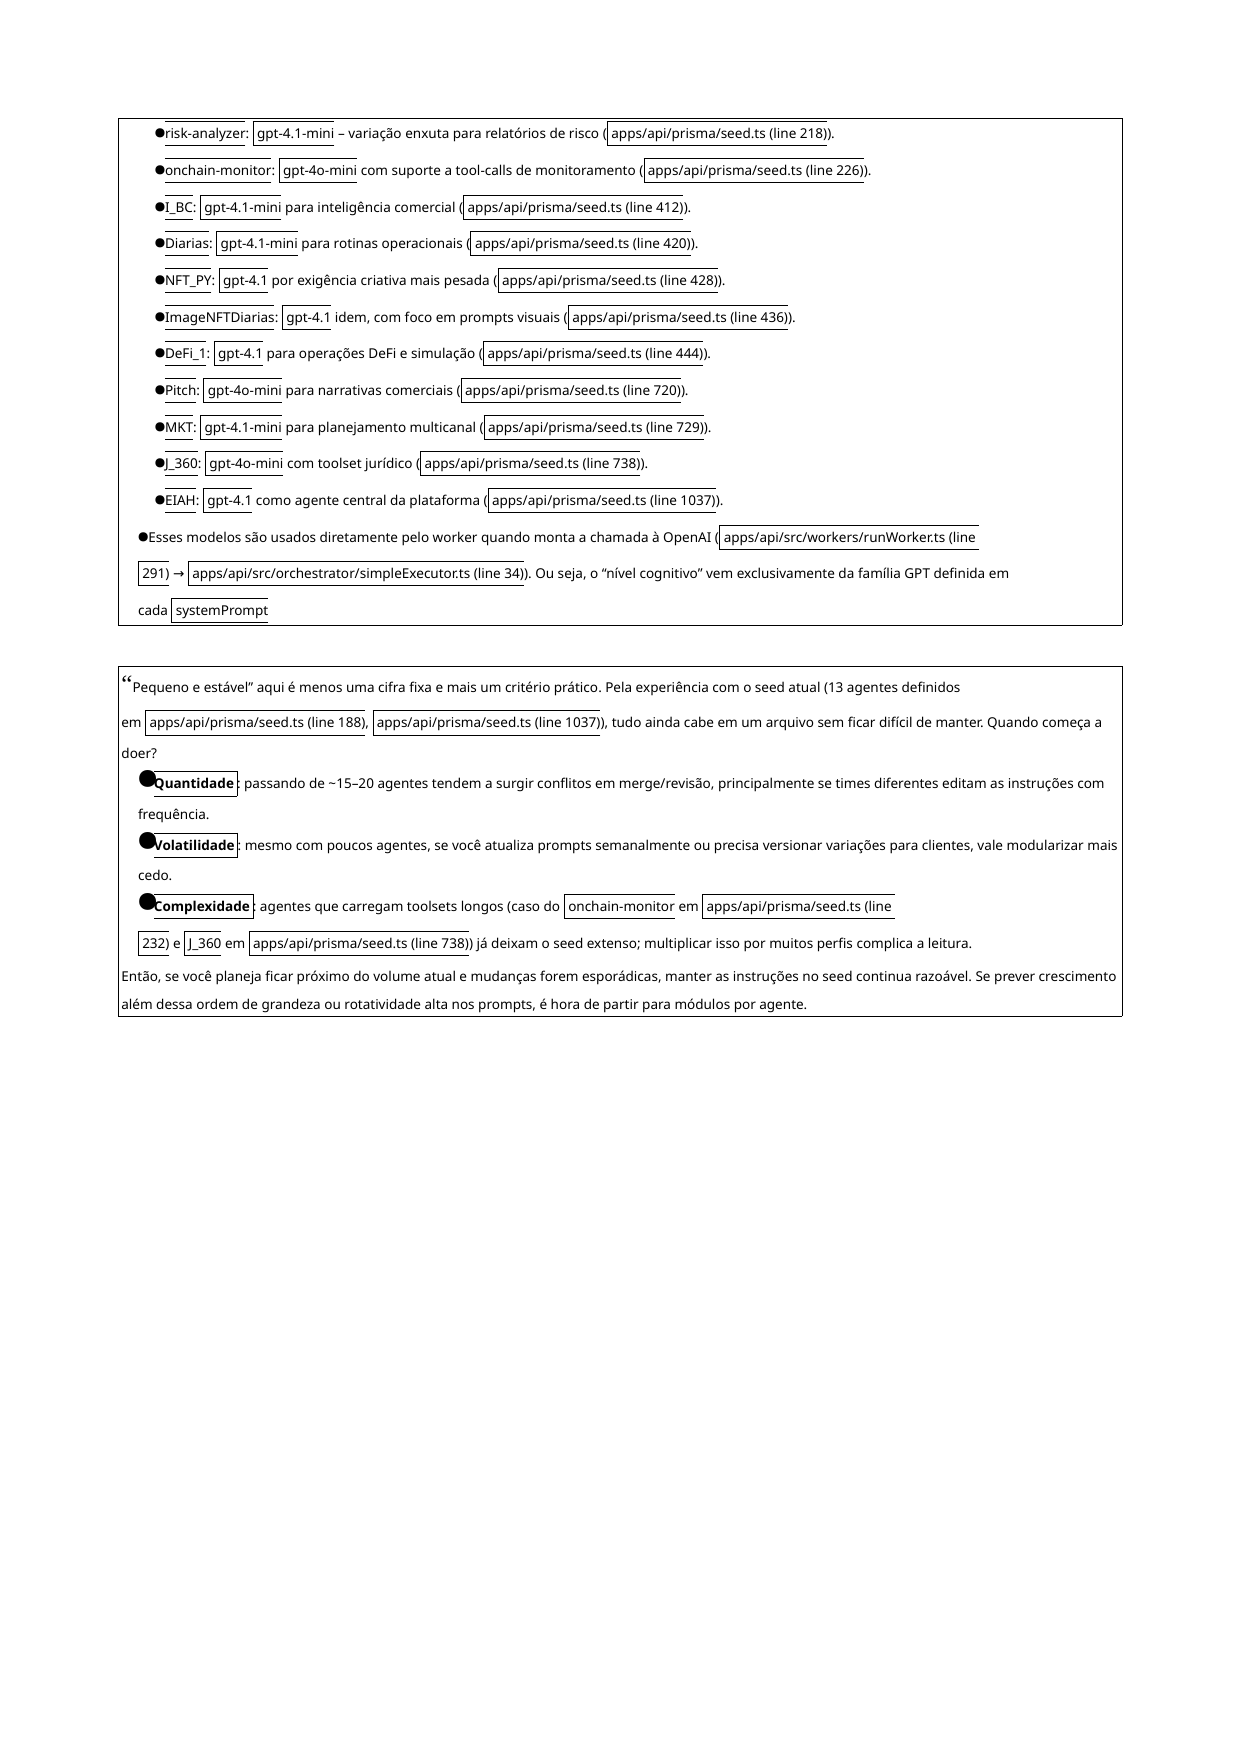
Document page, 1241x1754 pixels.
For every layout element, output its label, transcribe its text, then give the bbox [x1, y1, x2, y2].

list Pitch: gpt-4o-mini para narrativas comerciais (apps/api/prisma/seed.ts (line 720)). [119, 375, 1122, 402]
list Quantidade: passando de ~15–20 agentes tendem a surgir conflitos em merge/revisão, principalmente se times diferentes editam as instruções com frequência. [119, 768, 1122, 823]
list Volatilidade: mesmo com poucos agentes, se você atualiza prompts semanalmente ou precisa versionar variações para clientes, vale modularizar mais cedo. [119, 830, 1122, 885]
list ImageNFTDiarias: gpt-4.1 idem, com foco em prompts visuais (apps/api/prisma/seed.ts (line 436)). [119, 301, 1122, 329]
list DeFi_1: gpt-4.1 para operações DeFi e simulação (apps/api/prisma/seed.ts (line 444)). [119, 338, 1122, 366]
text “Pequeno e estável” aqui é menos uma cifra fixa e mais um critério prático. Pela experiência com o seed atual (13 agentes definidos em apps/api/prisma/seed.ts (line 188), apps/api/prisma/seed.ts (line 1037)), tudo ainda cabe em um arquivo sem ficar difícil de manter. Quando começa a doer? [119, 667, 1122, 762]
list EIAH: gpt-4.1 como agente central da plataforma (apps/api/prisma/seed.ts (line 1037)). [119, 485, 1122, 512]
list J_360: gpt-4o-mini com toolset jurídico (apps/api/prisma/seed.ts (line 738)). [119, 448, 1122, 476]
list risk-analyzer: gpt-4.1-mini – variação enxuta para relatórios de risco (apps/api/prisma/seed.ts (line 218)). [119, 119, 1122, 146]
list I_BC: gpt-4.1-mini para inteligência comercial (apps/api/prisma/seed.ts (line 412)). [119, 191, 1122, 219]
list MKT: gpt-4.1-mini para planejamento multicanal (apps/api/prisma/seed.ts (line 729)). [119, 411, 1122, 439]
list Esses modelos são usados diretamente pelo worker quando monta a chamada à OpenAI (apps/api/src/workers/runWorker.ts (line 291) → apps/api/src/orchestrator/simpleExecutor.ts (line 34)). Ou seja, o “nível cognitivo” vem exclusivamente da família GPT definida em cada systemPrompt [119, 521, 1122, 625]
list onchain-monitor: gpt-4o-mini com suporte a tool-calls de monitoramento (apps/api/prisma/seed.ts (line 226)). [119, 155, 1122, 182]
list Complexidade: agentes que carregam toolsets longos (caso do onchain-monitor em apps/api/prisma/seed.ts (line 232) e J_360 em apps/api/prisma/seed.ts (line 738)) já deixam o seed extenso; multiplicar isso por muitos perfis complica a leitura. [119, 891, 1122, 955]
list NFT_PY: gpt-4.1 por exigência criativa mais pesada (apps/api/prisma/seed.ts (line 428)). [119, 265, 1122, 292]
list Diarias: gpt-4.1-mini para rotinas operacionais (apps/api/prisma/seed.ts (line 420)). [119, 228, 1122, 256]
text Então, se você planeja ficar próximo do volume atual e mudanças forem esporádicas, manter as instruções no seed continua razoável. Se prever crescimento além dessa ordem de grandeza ou rotatividade alta nos prompts, é hora de partir para módulos por agente. [119, 964, 1122, 1016]
